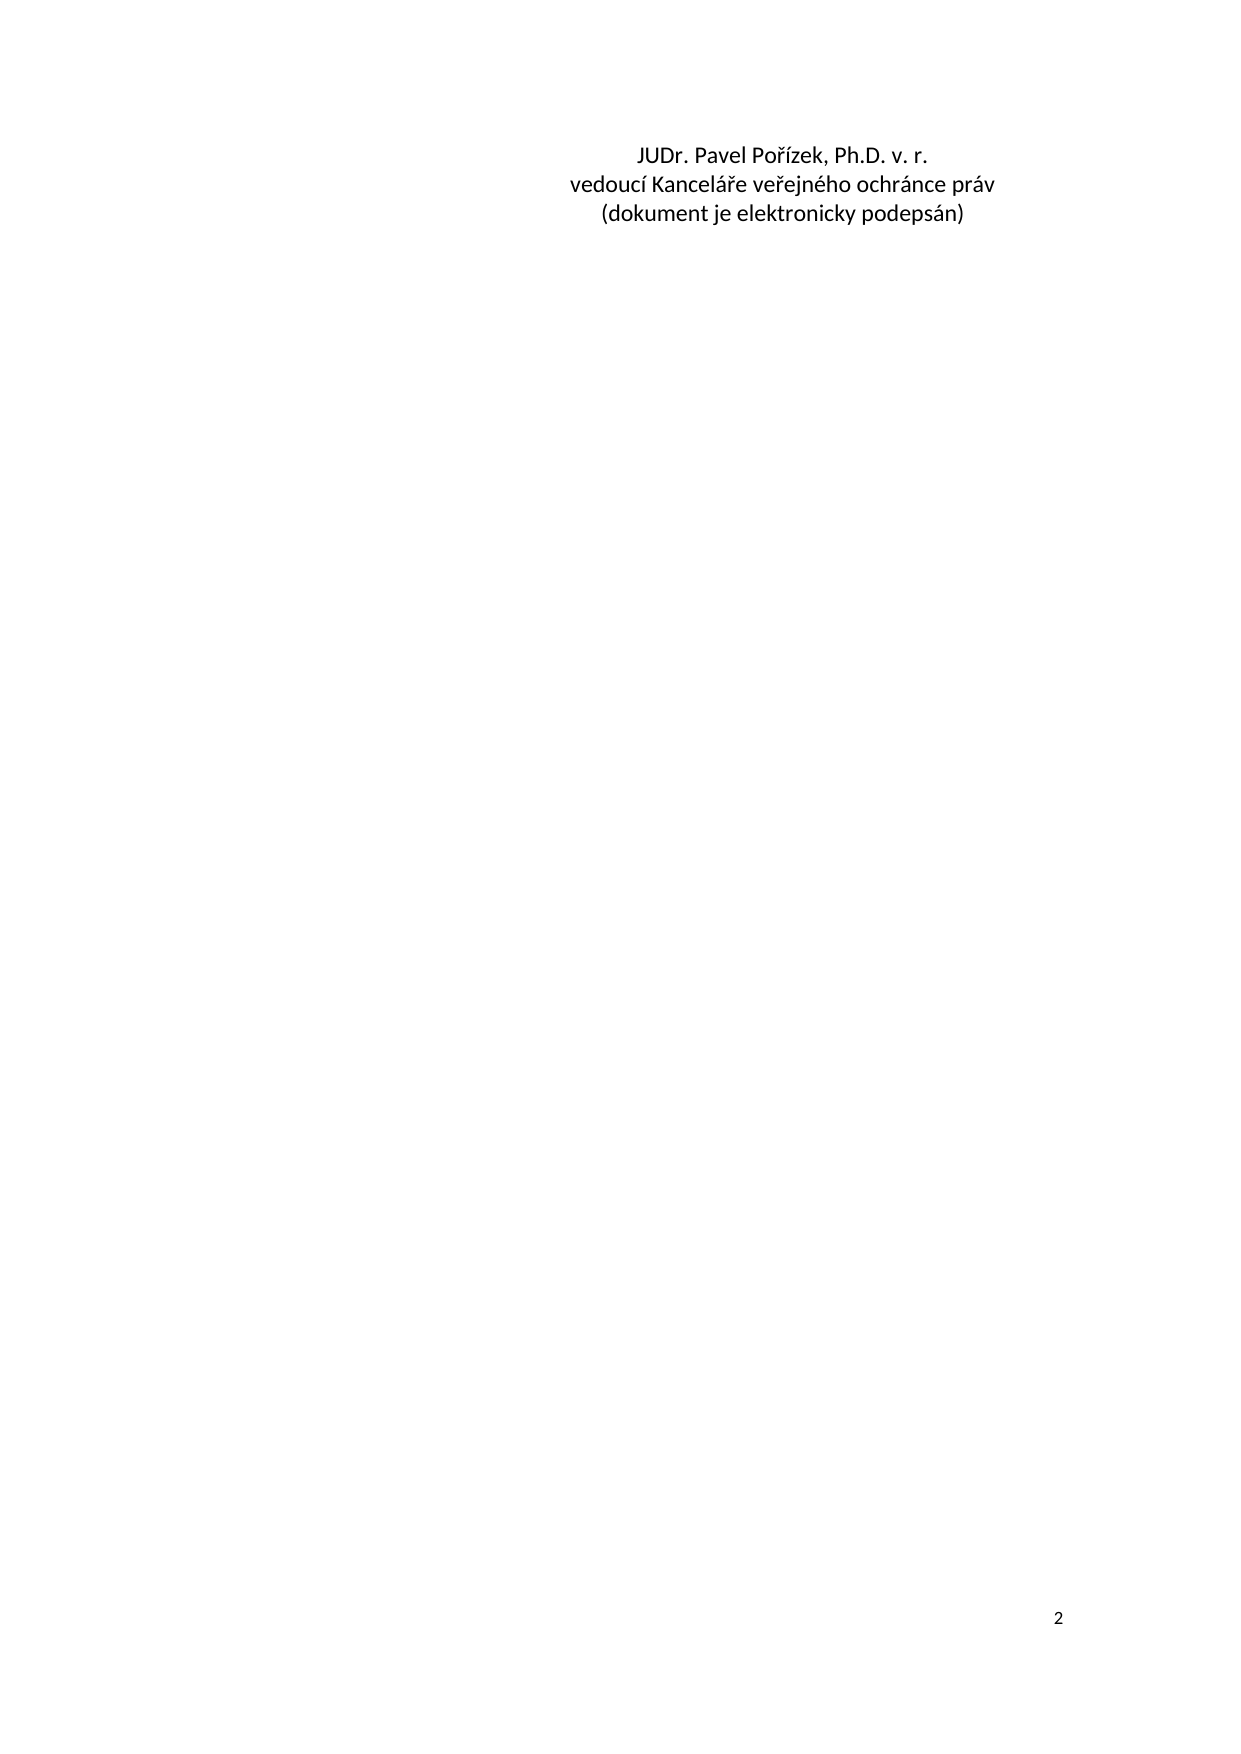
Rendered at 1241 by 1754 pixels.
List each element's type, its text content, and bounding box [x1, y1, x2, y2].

text vedoucí Kanceláře veřejného ochránce práv [502, 169, 1063, 198]
text JUDr. Pavel Pořízek, Ph.D. v. r. [502, 140, 1063, 169]
text (dokument je elektronicky podepsán) [502, 198, 1063, 228]
